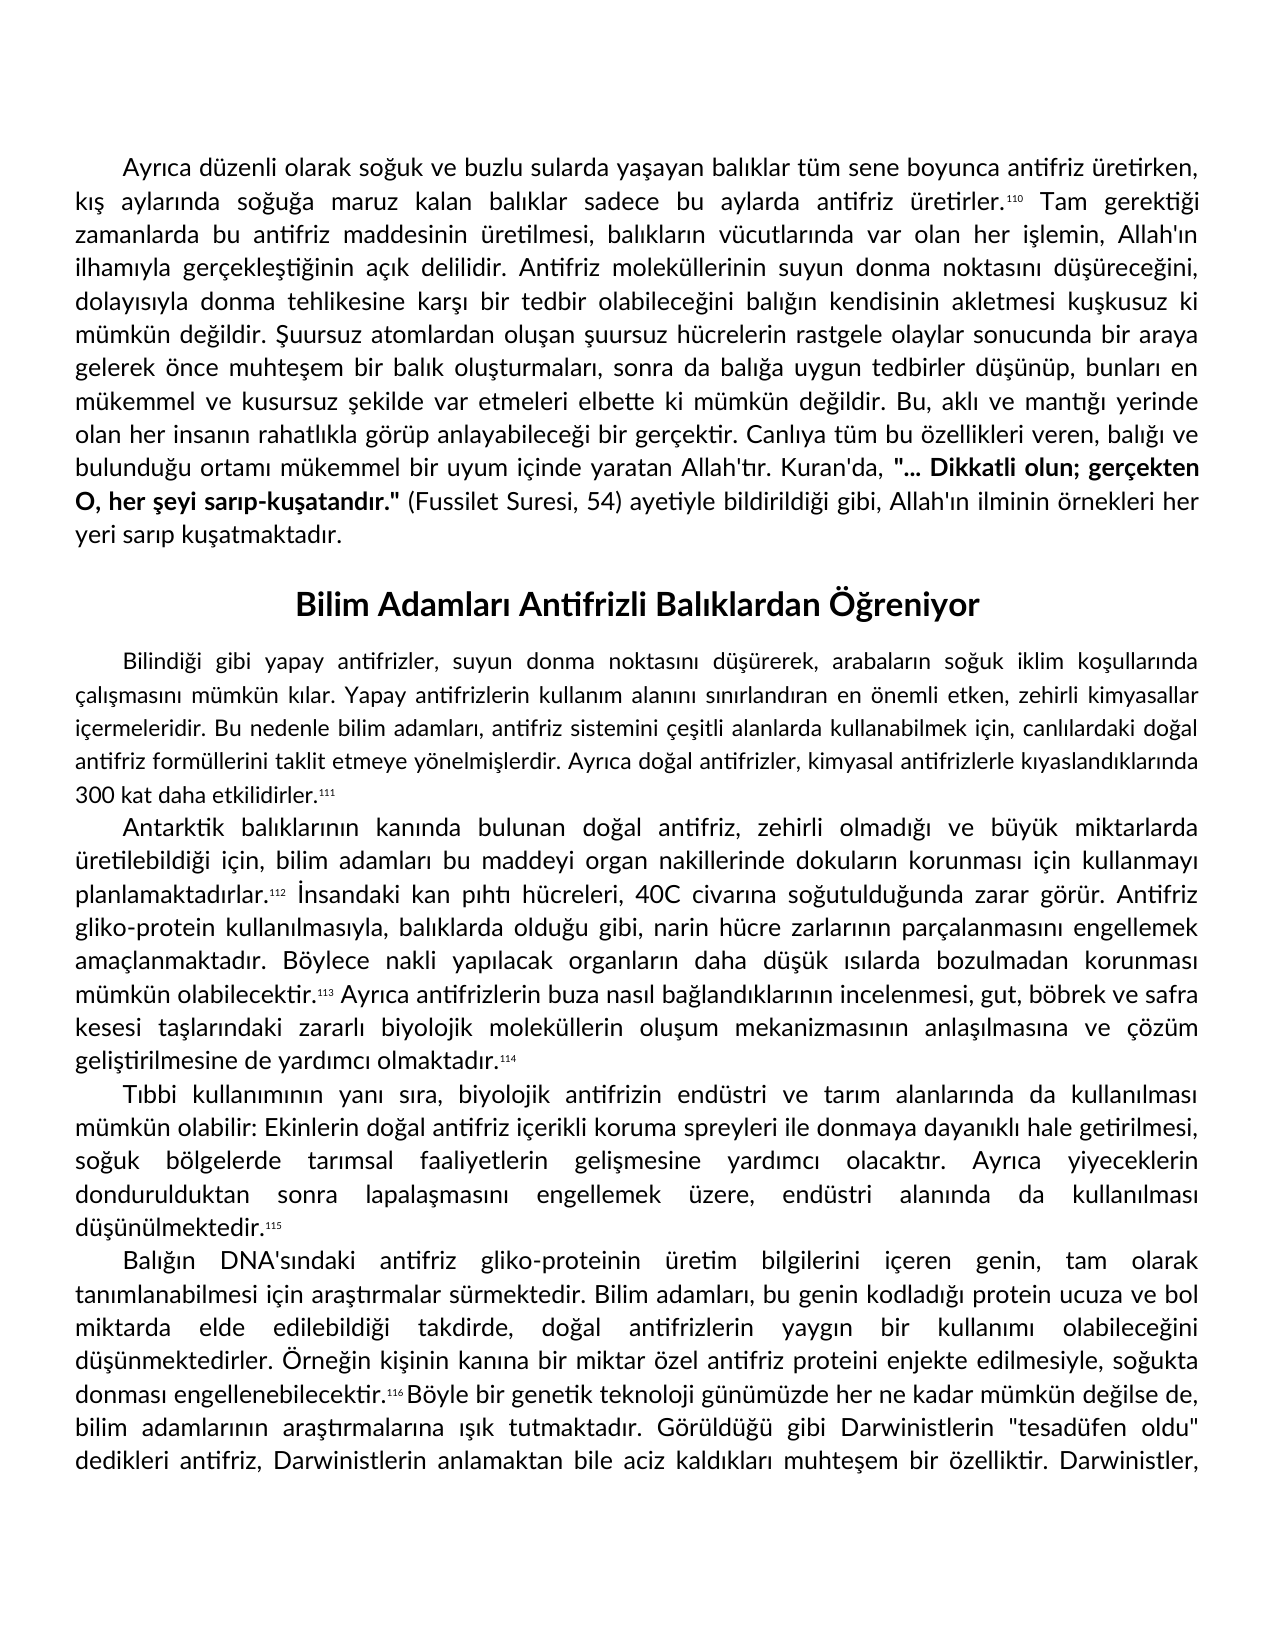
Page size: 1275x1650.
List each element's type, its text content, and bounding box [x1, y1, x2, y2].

text Bilim Adamları Antifrizli Balıklardan Öğreniyor [75, 579, 1200, 625]
text Antarktik balıklarının kanında bulunan doğal antifriz, zehirli olmadığı ve büyük miktarlarda üretilebildiği için, bilim adamları bu maddeyi organ nakillerinde dokuların korunması için kullanmayı planlamaktadırlar.112 İnsandaki kan pıhtı hücreleri, 40C civarına soğutulduğunda zarar görür. Antifriz gliko-protein kullanılmasıyla, balıklarda olduğu gibi, narin hücre zarlarının parçalanmasını engellemek amaçlanmaktadır. Böylece nakli yapılacak organların daha düşük ısılarda bozulmadan korunması mümkün olabilecektir.113 Ayrıca antifrizlerin buza nasıl bağlandıklarının incelenmesi, gut, böbrek ve safra kesesi taşlarındaki zararlı biyolojik moleküllerin oluşum mekanizmasının anlaşılmasına ve çözüm geliştirilmesine de yardımcı olmaktadır.114 [75, 810, 1200, 1076]
text Balığın DNA'sındaki antifriz gliko-proteinin üretim bilgilerini içeren genin, tam olarak tanımlanabilmesi için araştırmalar sürmektedir. Bilim adamları, bu genin kodladığı protein ucuza ve bol miktarda elde edilebildiği takdirde, doğal antifrizlerin yaygın bir kullanımı olabileceğini düşünmektedirler. Örneğin kişinin kanına bir miktar özel antifriz proteini enjekte edilmesiyle, soğukta donması engellenebilecektir.116 Böyle bir genetik teknoloji günümüzde her ne kadar mümkün değilse de, bilim adamlarının araştırmalarına ışık tutmaktadır. Görüldüğü gibi Darwinistlerin "tesadüfen oldu" dedikleri antifriz, Darwinistlerin anlamaktan bile aciz kaldıkları muhteşem bir özelliktir. Darwinistler, [75, 1243, 1200, 1476]
text Bilindiği gibi yapay antifrizler, suyun donma noktasını düşürerek, arabaların soğuk iklim koşullarında çalışmasını mümkün kılar. Yapay antifrizlerin kullanım alanını sınırlandıran en önemli etken, zehirli kimyasallar içermeleridir. Bu nedenle bilim adamları, antifriz sistemini çeşitli alanlarda kullanabilmek için, canlılardaki doğal antifriz formüllerini taklit etmeye yönelmişlerdir. Ayrıca doğal antifrizler, kimyasal antifrizlerle kıyaslandıklarında 300 kat daha etkilidirler.111 [75, 643, 1200, 810]
text Ayrıca düzenli olarak soğuk ve buzlu sularda yaşayan balıklar tüm sene boyunca antifriz üretirken, kış aylarında soğuğa maruz kalan balıklar sadece bu aylarda antifriz üretirler.110 Tam gerektiği zamanlarda bu antifriz maddesinin üretilmesi, balıkların vücutlarında var olan her işlemin, Allah'ın ilhamıyla gerçekleştiğinin açık delilidir. Antifriz moleküllerinin suyun donma noktasını düşüreceğini, dolayısıyla donma tehlikesine karşı bir tedbir olabileceğini balığın kendisinin akletmesi kuşkusuz ki mümkün değildir. Şuursuz atomlardan oluşan şuursuz hücrelerin rastgele olaylar sonucunda bir araya gelerek önce muhteşem bir balık oluşturmaları, sonra da balığa uygun tedbirler düşünüp, bunları en mükemmel ve kusursuz şekilde var etmeleri elbette ki mümkün değildir. Bu, aklı ve mantığı yerinde olan her insanın rahatlıkla görüp anlayabileceği bir gerçektir. Canlıya tüm bu özellikleri veren, balığı ve bulunduğu ortamı mükemmel bir uyum içinde yaratan Allah'tır. Kuran'da, "... Dikkatli olun; gerçekten O, her şeyi sarıp-kuşatandır." (Fussilet Suresi, 54) ayetiyle bildirildiği gibi, Allah'ın ilminin örnekleri her yeri sarıp kuşatmaktadır. [75, 150, 1200, 550]
text Tıbbi kullanımının yanı sıra, biyolojik antifrizin endüstri ve tarım alanlarında da kullanılması mümkün olabilir: Ekinlerin doğal antifriz içerikli koruma spreyleri ile donmaya dayanıklı hale getirilmesi, soğuk bölgelerde tarımsal faaliyetlerin gelişmesine yardımcı olacaktır. Ayrıca yiyeceklerin dondurulduktan sonra lapalaşmasını engellemek üzere, endüstri alanında da kullanılması düşünülmektedir.115 [75, 1076, 1200, 1243]
